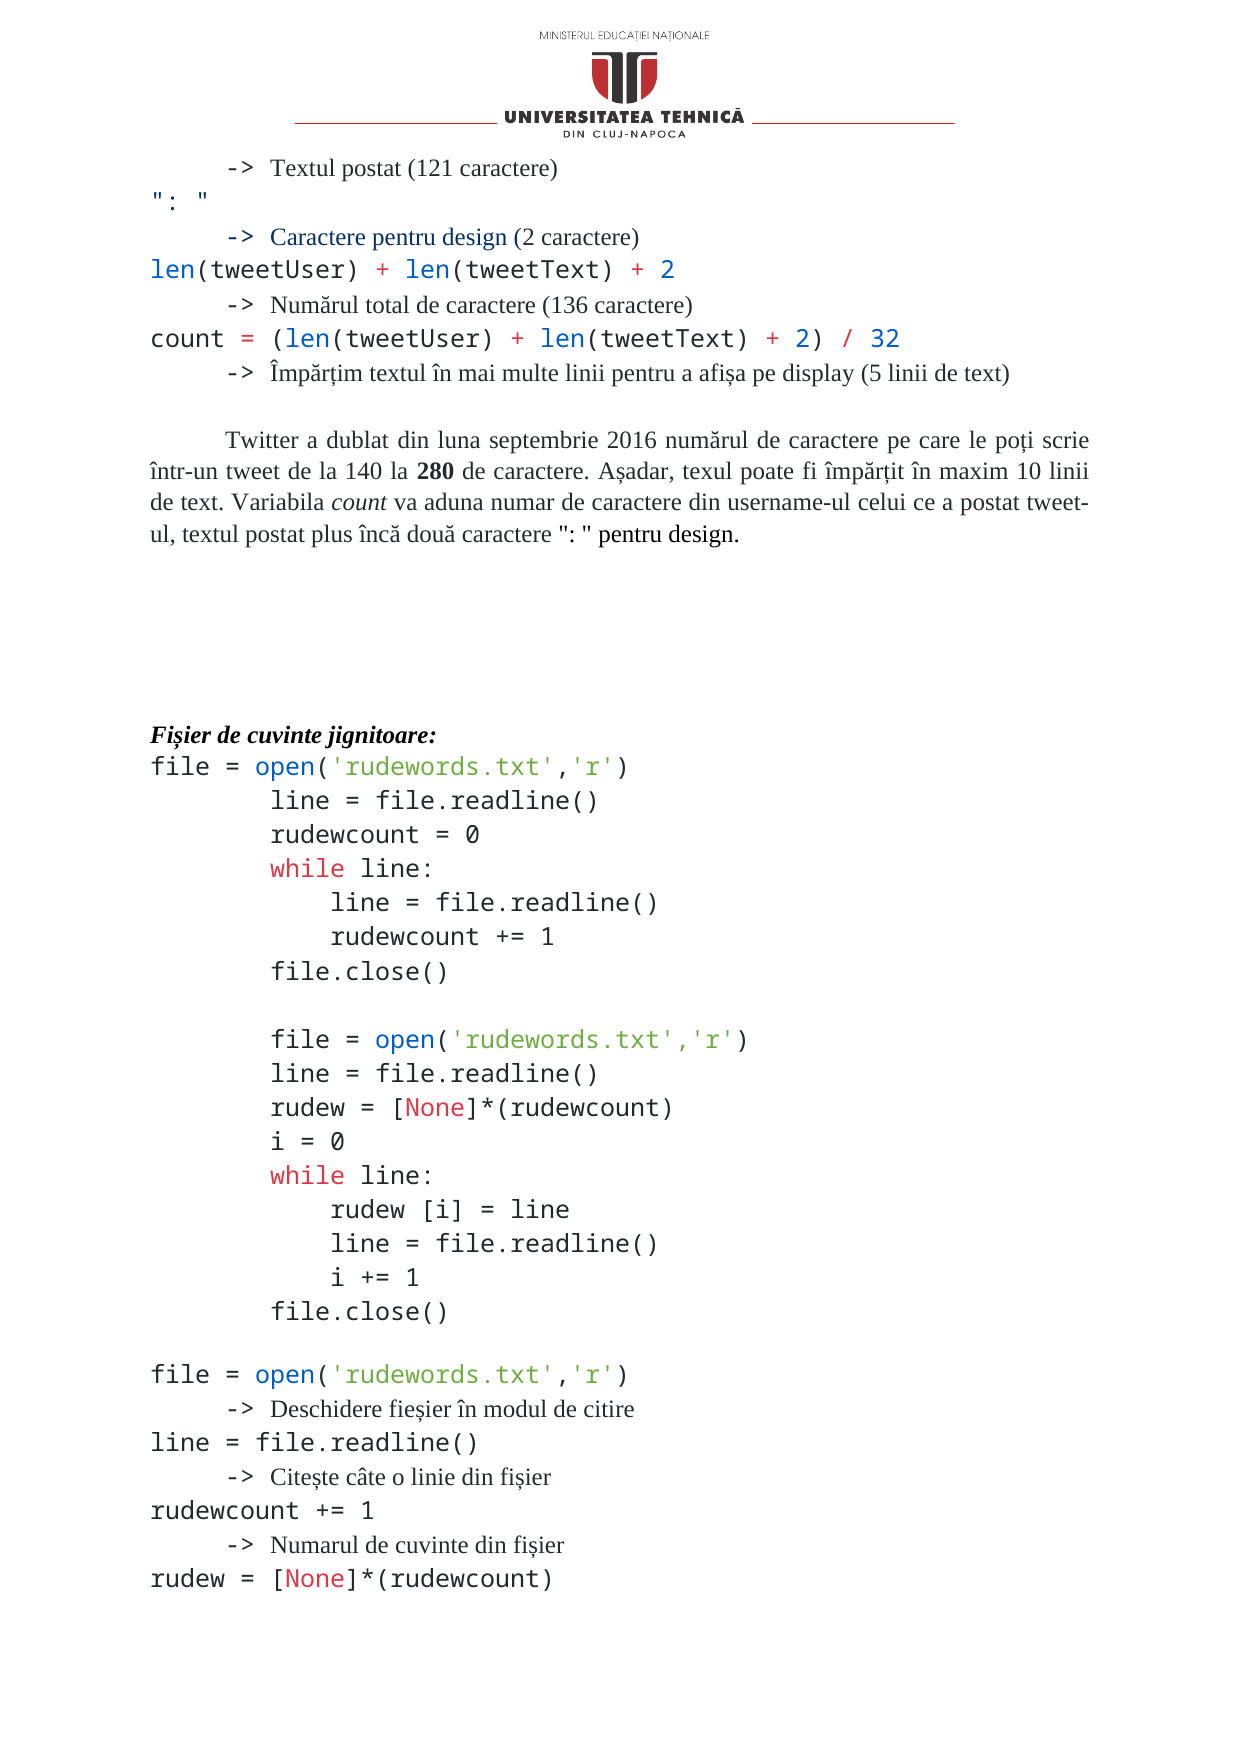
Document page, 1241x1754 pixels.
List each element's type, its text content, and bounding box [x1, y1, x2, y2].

text file.close() [150, 1294, 1090, 1328]
text -> Caractere pentru design (2 caractere) [150, 218, 1090, 252]
text rudew = [None]*(rudewcount) [150, 1089, 1090, 1123]
text rudewcount += 1 [150, 919, 1090, 953]
text -> Împărțim textul în mai multe linii pentru a afișa pe display (5 linii de text) [150, 354, 1090, 388]
text -> Textul postat (121 caractere) [150, 150, 1090, 184]
text Fișier de cuvinte jignitoare: [150, 720, 1090, 749]
text -> Citește câte o linie din fișier [150, 1459, 1090, 1493]
text i = 0 [150, 1123, 1090, 1157]
text line = file.readline() [150, 1055, 1090, 1089]
text file = open('rudewords.txt','r') [150, 1021, 1090, 1055]
text rudew = [None]*(rudewcount) [150, 1561, 1090, 1595]
text ": " [150, 184, 1090, 218]
text rudewcount = 0 [150, 817, 1090, 851]
text line = file.readline() [150, 1226, 1090, 1260]
text rudew [i] = line [150, 1192, 1090, 1226]
text Twitter a dublat din luna septembrie 2016 numărul de caractere pe care le poți scrie într-un tweet de la 140 la 280 de caractere. Așadar, texul poate fi împărțit în maxim 10 linii de text. Variabila count va aduna numar de caractere din username-ul celui ce a postat tweet-ul, textul postat plus încă două caractere ": " pentru design. [150, 422, 1090, 547]
text file = open('rudewords.txt','r') [150, 749, 1090, 783]
text line = file.readline() [150, 885, 1090, 919]
text while line: [150, 1157, 1090, 1192]
text line = file.readline() [150, 783, 1090, 817]
text len(tweetUser) + len(tweetText) + 2 [150, 252, 1090, 286]
text count = (len(tweetUser) + len(tweetText) + 2) / 32 [150, 320, 1090, 354]
text file.close() [150, 953, 1090, 987]
text while line: [150, 851, 1090, 885]
text i += 1 [150, 1260, 1090, 1294]
text file = open('rudewords.txt','r') [150, 1357, 1090, 1391]
text rudewcount += 1 [150, 1493, 1090, 1527]
text line = file.readline() [150, 1425, 1090, 1459]
text -> Deschidere fieșier în modul de citire [150, 1391, 1090, 1425]
text -> Numarul de cuvinte din fișier [150, 1527, 1090, 1561]
text -> Numărul total de caractere (136 caractere) [150, 286, 1090, 320]
